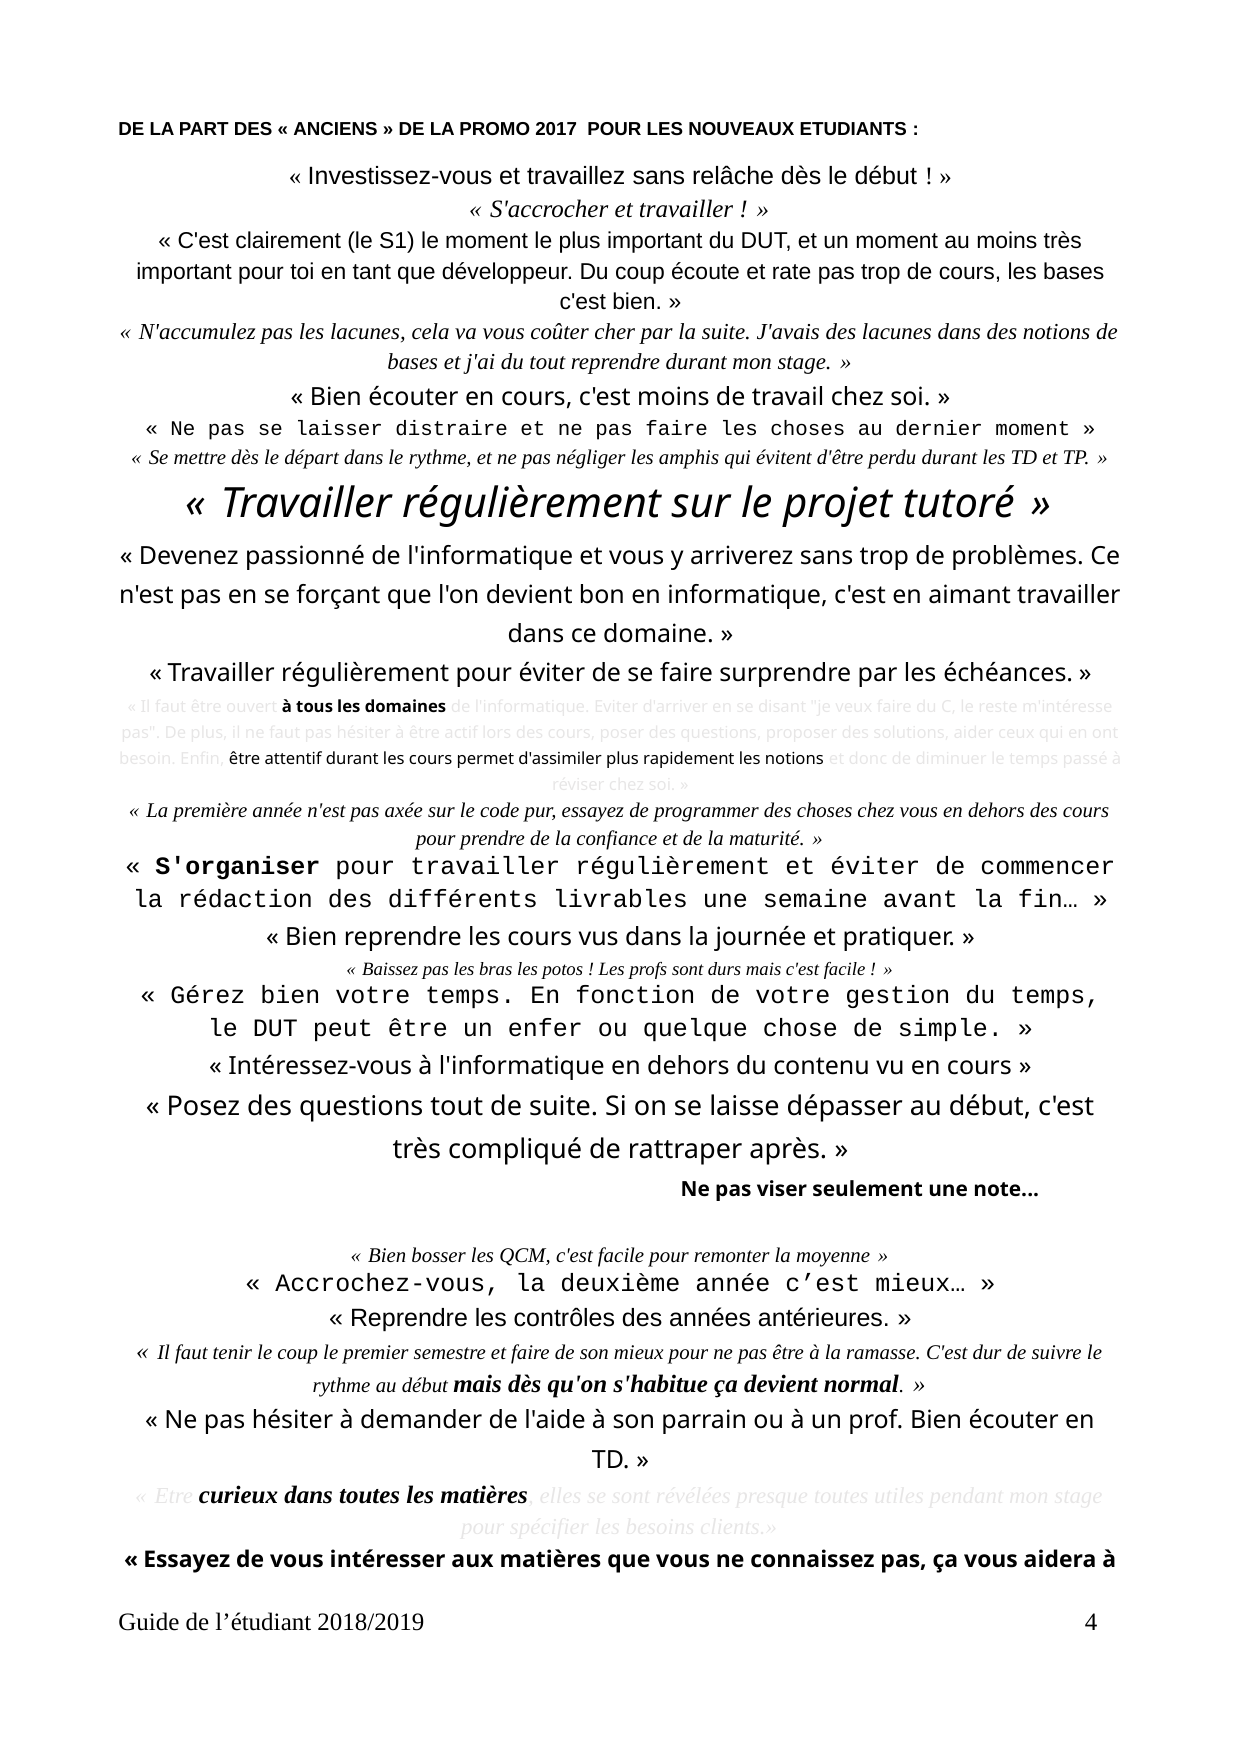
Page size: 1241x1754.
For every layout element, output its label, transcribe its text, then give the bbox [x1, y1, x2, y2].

text « Intéressez-vous à l'informatique en dehors du contenu vu en cours » [118, 1048, 1122, 1082]
text « Travailler régulièrement pour éviter de se faire surprendre par les échéances. » [118, 655, 1122, 689]
text « Reprendre les contrôles des années antérieures. » [118, 1303, 1122, 1332]
text « Travailler sérieusement et régulièrement, dès le début. Ne pas viser seulement une note... comme 10/20 et se dire que c'est bon!!!) » [118, 1172, 1122, 1238]
text « Il faut être ouvert à tous les domaines de l'informatique. Eviter d'arriver en se disant "je veux faire du C, le reste m'intéresse pas". De plus, il ne faut pas hésiter à être actif lors des cours, poser des questions, proposer des solutions, aider ceux qui en ont besoin. Enfin, être attentif durant les cours permet d'assimiler plus rapidement les notions et donc de diminuer le temps passé à réviser chez soi. » [118, 694, 1122, 795]
text « Essayez de vous intéresser aux matières que vous ne connaissez pas, ça vous aidera à [118, 1543, 1122, 1574]
text « C'est clairement (le S1) le moment le plus important du DUT, et un moment au moins très important pour toi en tant que développeur. Du coup écoute et rate pas trop de cours, les bases c'est bien. » [118, 227, 1122, 314]
text « Bien reprendre les cours vus dans la journée et pratiquer. » [118, 919, 1122, 953]
text « Ne pas hésiter à demander de l'aide à son parrain ou à un prof. Bien écouter en TD. » [118, 1402, 1122, 1475]
text « Bien bosser les QCM, c'est facile pour remonter la moyenne » [118, 1243, 1122, 1267]
text « Bien écouter en cours, c'est moins de travail chez soi. » [118, 378, 1122, 412]
text « Gérez bien votre temps. En fonction de votre gestion du temps, le DUT peut être un enfer ou quelque chose de simple. » [118, 983, 1122, 1043]
text « Accrochez-vous, la deuxième année c’est mieux… » [118, 1271, 1122, 1299]
text « Il faut tenir le coup le premier semestre et faire de son mieux pour ne pas être à la ramasse. C'est dur de suivre le rythme au début mais dès qu'on s'habitue ça devient normal. » [118, 1336, 1122, 1398]
text « N'accumulez pas les lacunes, cela va vous coûter cher par la suite. J'avais des lacunes dans des notions de bases et j'ai du tout reprendre durant mon stage. » [118, 318, 1122, 374]
text « Posez des questions tout de suite. Si on se laisse dépasser au début, c'est très compliqué de rattraper après. » [118, 1087, 1122, 1166]
text « Etre curieux dans toutes les matières, elles se sont révélées presque toutes utiles pendant mon stage pour spécifier les besoins clients.» [118, 1480, 1122, 1539]
text « Travailler régulièrement sur le projet tutoré » [118, 472, 1122, 529]
text « La première année n'est pas axée sur le code pur, essayez de programmer des choses chez vous en dehors des cours pour prendre de la confiance et de la maturité. » [118, 798, 1122, 850]
text « Baissez pas les bras les potos ! Les profs sont durs mais c'est facile ! » [118, 958, 1122, 979]
text DE LA PART DES « ANCIENS » DE LA PROMO 2017 POUR LES NOUVEAUX ETUDIANTS : [118, 118, 1122, 140]
text « Investissez-vous et travaillez sans relâche dès le début ! » [118, 161, 1122, 190]
text « Se mettre dès le départ dans le rythme, et ne pas négliger les amphis qui évitent d'être perdu durant les TD et TP. » [118, 445, 1122, 469]
text « Devenez passionné de l'informatique et vous y arriverez sans trop de problèmes. Ce n'est pas en se forçant que l'on devient bon en informatique, c'est en aimant travailler dans ce domaine. » [118, 538, 1122, 650]
text « S'accrocher et travailler ! » [118, 194, 1122, 223]
text « Ne pas se laisser distraire et ne pas faire les choses au dernier moment » [118, 418, 1122, 441]
text « S'organiser pour travailler régulièrement et éviter de commencer la rédaction des différents livrables une semaine avant la fin… » [118, 854, 1122, 914]
